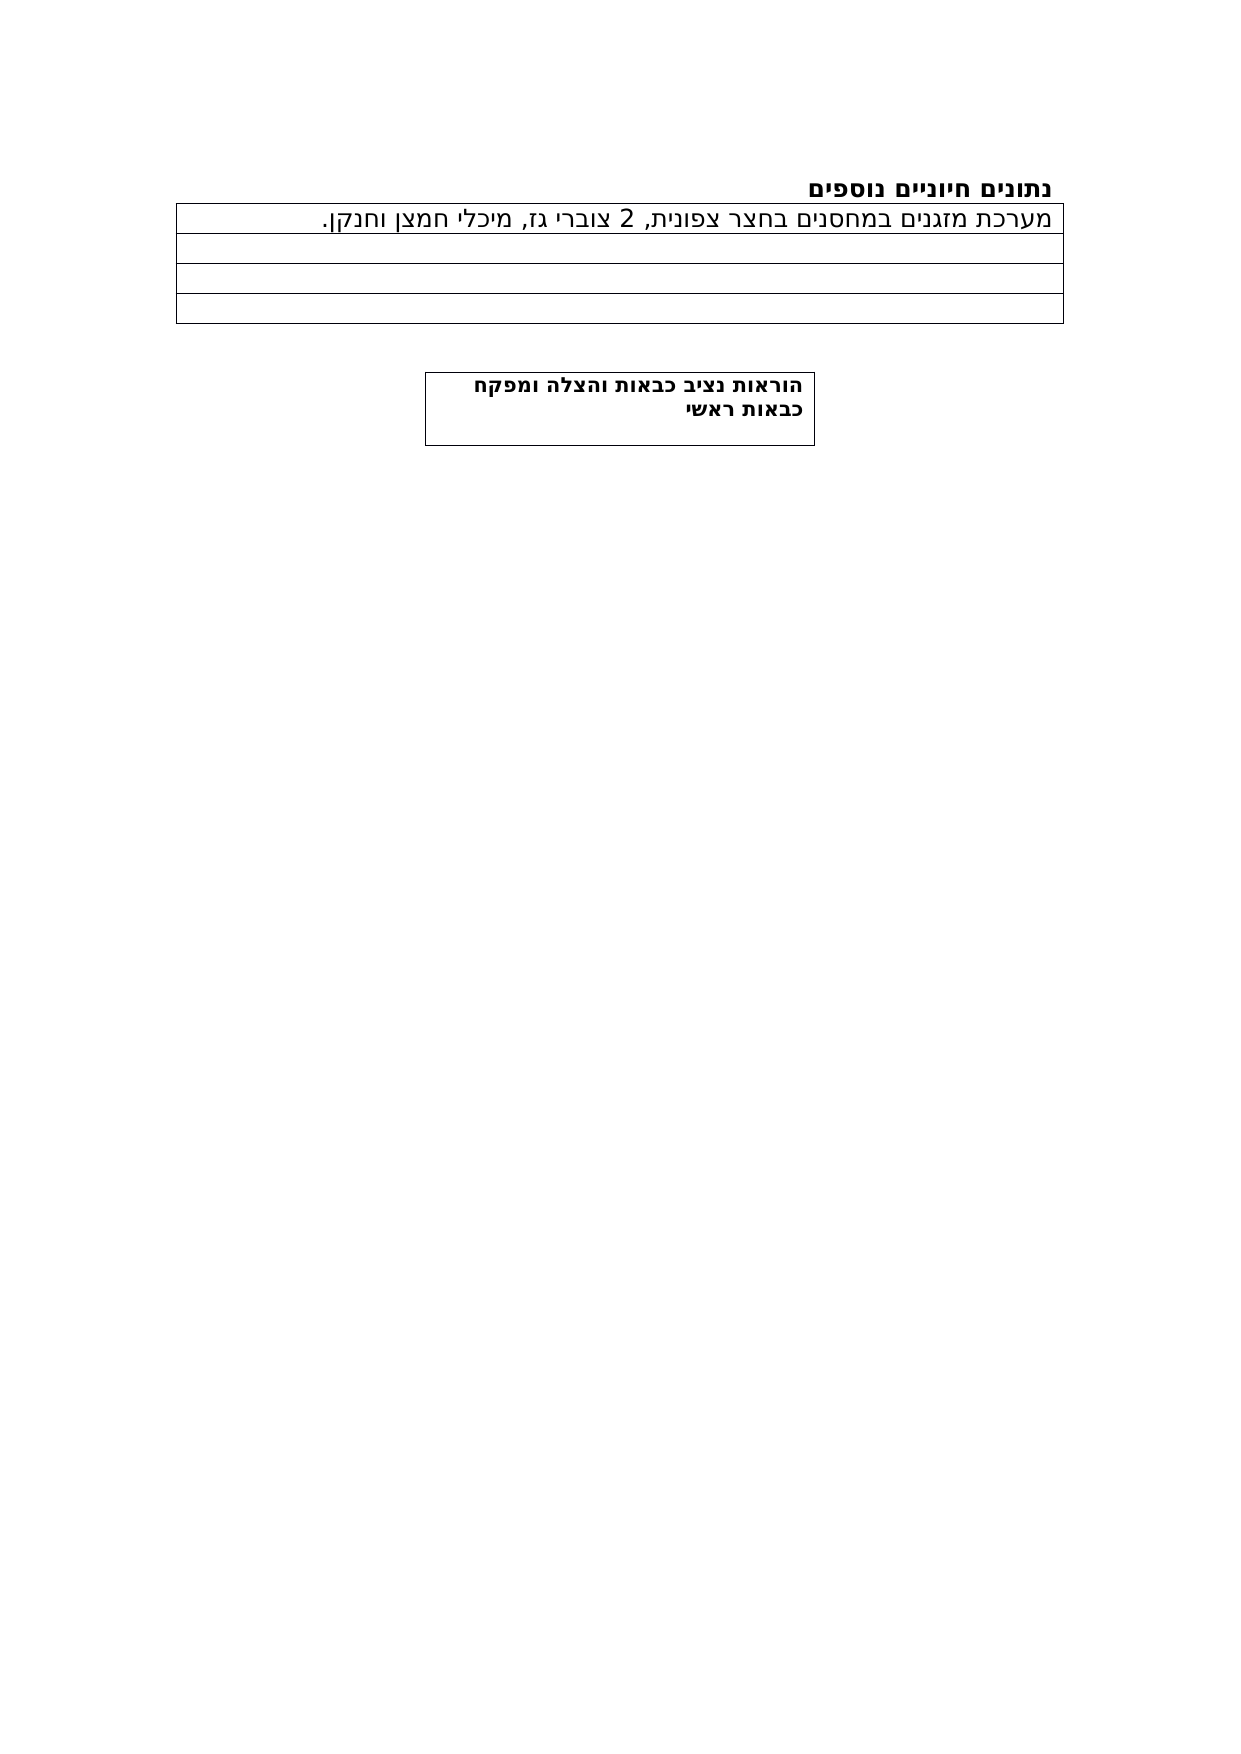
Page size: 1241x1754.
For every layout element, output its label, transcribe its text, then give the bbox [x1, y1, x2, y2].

table_cell [177, 234, 1063, 263]
table_cell [177, 294, 1063, 323]
table_header הוראות נציב כבאות והצלה ומפקח כבאות ראשי [426, 373, 814, 445]
table_cell [177, 264, 1063, 293]
text נתונים חיוניים נוספים [187, 174, 1053, 203]
table_header מערכת מזגנים במחסנים בחצר צפונית, 2 צוברי גז, מיכלי חמצן וחנקן. [177, 204, 1063, 233]
